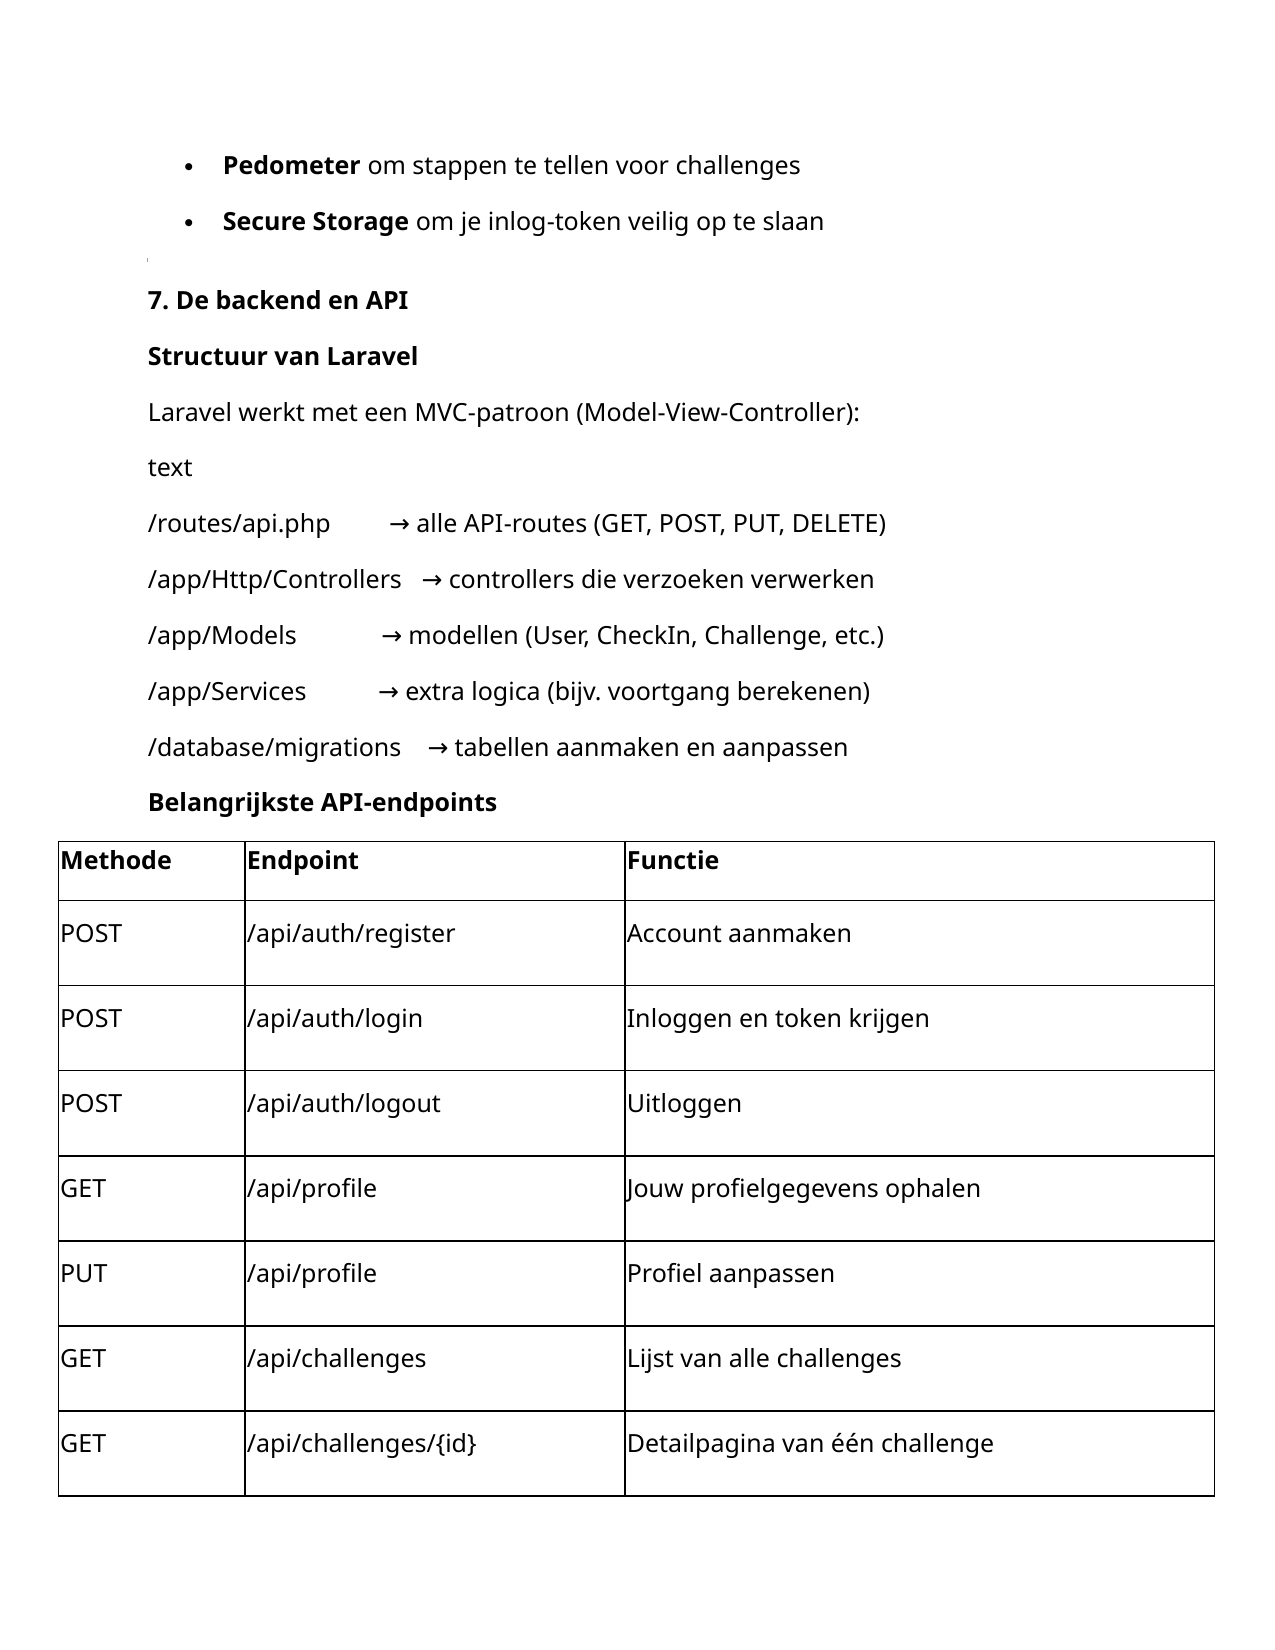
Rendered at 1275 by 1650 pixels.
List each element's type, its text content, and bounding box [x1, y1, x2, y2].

text /routes/api.php → alle API‑routes (GET, POST, PUT, DELETE) [148, 506, 1127, 540]
text text [148, 450, 1127, 484]
text /app/Models → modellen (User, CheckIn, Challenge, etc.) [148, 618, 1127, 652]
text Structuur van Laravel [148, 338, 1127, 372]
list Secure Storage om je inlog‑token veilig op te slaan [185, 203, 1127, 237]
table_cell PUT [59, 1242, 244, 1325]
text /app/Services → extra logica (bijv. voortgang berekenen) [148, 673, 1127, 707]
table_cell GET [59, 1157, 244, 1240]
table_cell /api/profile [246, 1242, 624, 1325]
table_cell Account aanmaken [626, 901, 1214, 985]
table_cell POST [59, 1071, 244, 1155]
text /database/migrations → tabellen aanmaken en aanpassen [148, 729, 1127, 763]
table_cell Jouw profielgegevens ophalen [626, 1157, 1214, 1240]
table_cell /api/auth/register [246, 901, 624, 985]
text /app/Http/Controllers → controllers die verzoeken verwerken [148, 562, 1127, 596]
text 7. De backend en API [148, 283, 1127, 317]
table_cell /api/auth/logout [246, 1071, 624, 1155]
table_cell Inloggen en token krijgen [626, 986, 1214, 1070]
table_cell Uitloggen [626, 1071, 1214, 1155]
table_cell /api/challenges [246, 1327, 624, 1410]
table_cell Profiel aanpassen [626, 1242, 1214, 1325]
text Belangrijkste API‑endpoints [148, 785, 1127, 819]
list Pedometer om stappen te tellen voor challenges [185, 148, 1127, 182]
table_cell /api/auth/login [246, 986, 624, 1070]
table_cell POST [59, 901, 244, 985]
text Laravel werkt met een MVC‑patroon (Model‑View‑Controller): [148, 394, 1127, 428]
table_cell /api/profile [246, 1157, 624, 1240]
table_cell POST [59, 986, 244, 1070]
table_header Endpoint [246, 842, 624, 899]
table_cell Detailpagina van één challenge [626, 1412, 1214, 1495]
table_header Functie [626, 842, 1214, 899]
table_header Methode [59, 842, 244, 899]
table_cell GET [59, 1327, 244, 1410]
table_cell Lijst van alle challenges [626, 1327, 1214, 1410]
table_cell /api/challenges/{id} [246, 1412, 624, 1495]
table_cell GET [59, 1412, 244, 1495]
